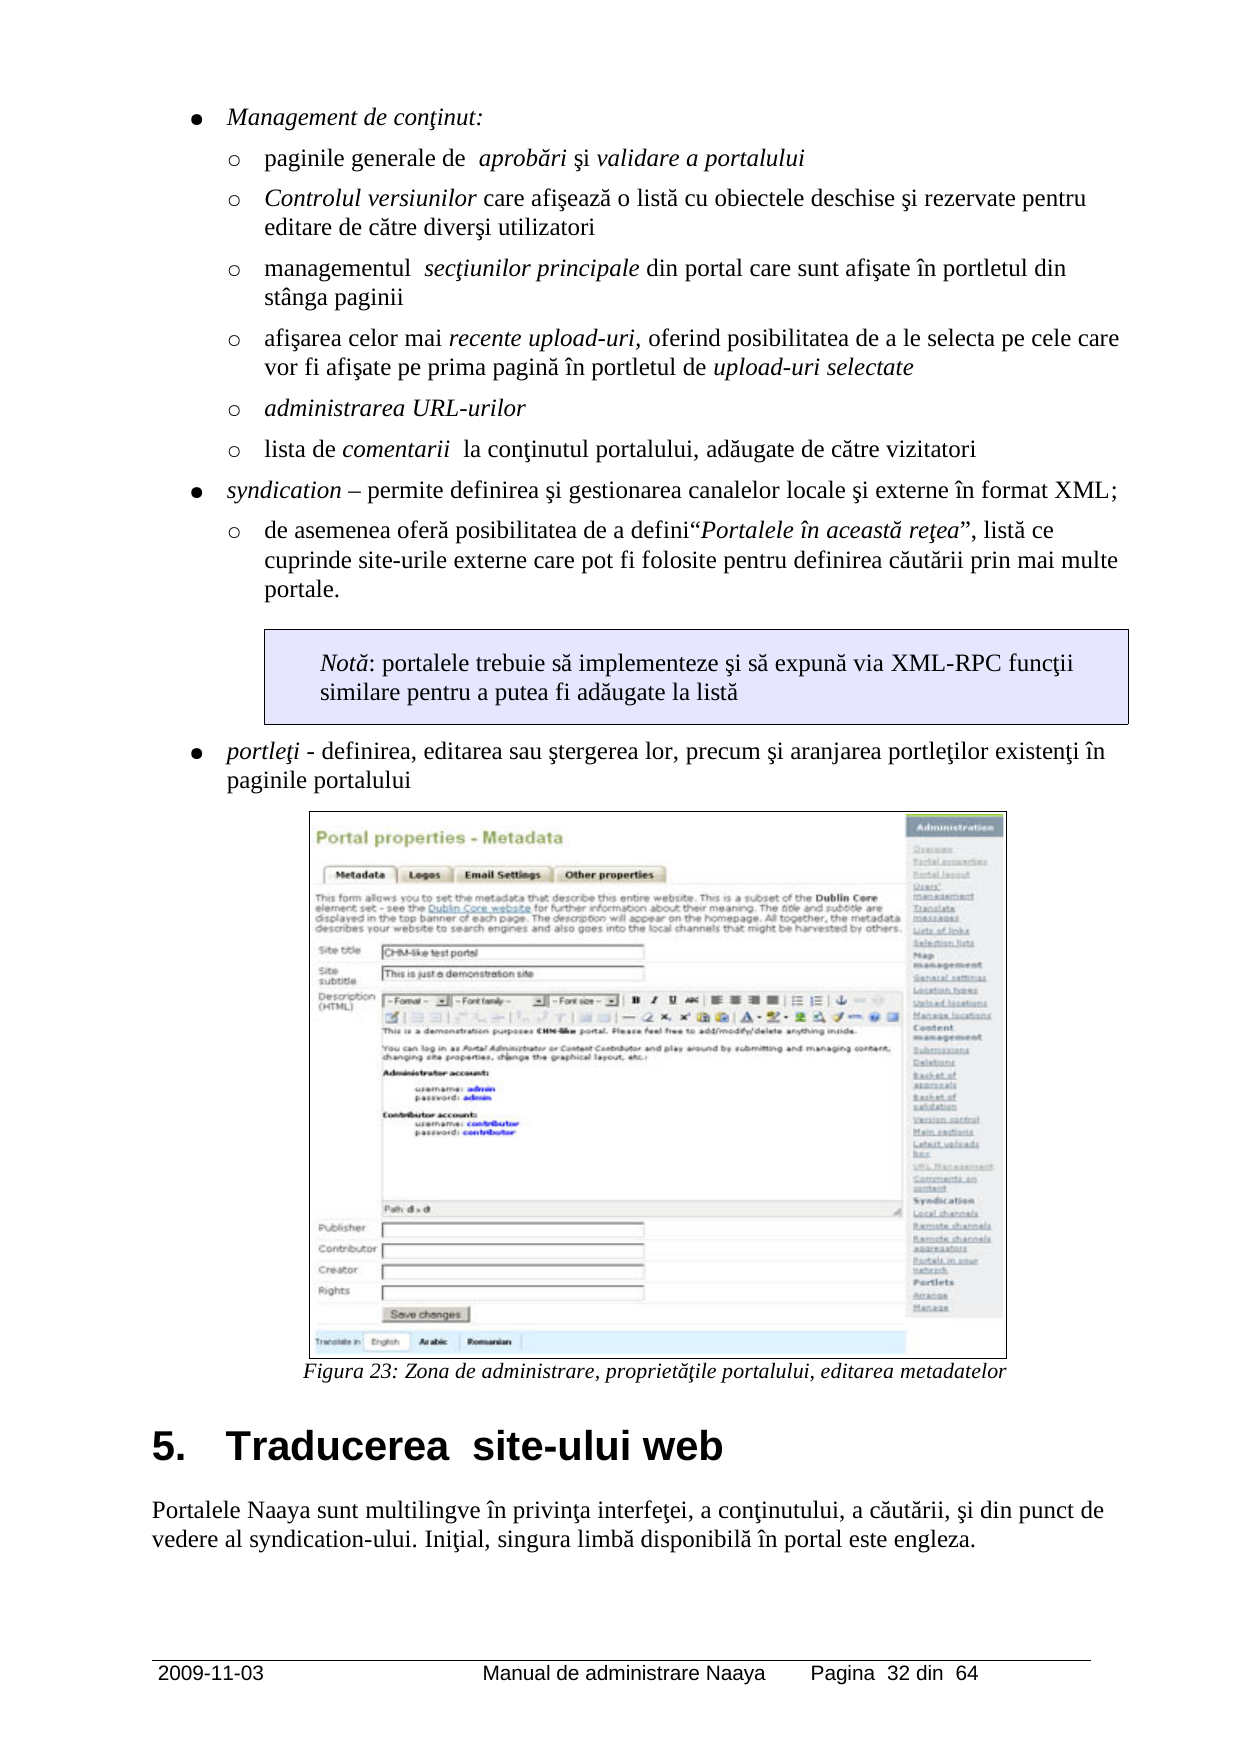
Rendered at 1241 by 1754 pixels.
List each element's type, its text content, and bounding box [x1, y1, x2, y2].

list Management de conţinut: [189, 102, 1128, 131]
list paginile generale de aprobări şi validare a portalului [227, 142, 1128, 171]
list Notă: portalele trebuie să implementeze şi să expună via XML-RPC funcţii similare pentru a putea fi adăugate la listă [265, 630, 1128, 724]
picture [311, 814, 1004, 1355]
list administrarea URL-urilor [227, 393, 1128, 422]
list de asemenea oferă posibilitatea de a defini“Portalele în această reţea”, listă ce cuprinde site-urile externe care pot fi folosite pentru definirea căutării prin mai multe portale. [227, 515, 1128, 603]
list afişarea celor mai recente upload-uri, oferind posibilitatea de a le selecta pe cele care vor fi afişate pe prima pagină în portletul de upload-uri selectate [227, 323, 1128, 381]
list portleţi - definirea, editarea sau ştergerea lor, precum şi aranjarea portleţilor existenţi în paginile portalului [189, 736, 1128, 794]
text Figura 23: Zona de administrare, proprietăţile portalului, editarea metadatelor [210, 812, 1105, 1383]
subtitle Traducerea site-ului web [152, 1422, 1128, 1470]
list syndication – permite definirea şi gestionarea canalelor locale şi externe în format XML; [189, 474, 1128, 504]
text Portalele Naaya sunt multilingve în privinţa interfeţei, a conţinutului, a căutării, şi din punct de vedere al syndication-ului. Iniţial, singura limbă disponibilă în portal este engleza. [152, 1494, 1128, 1553]
list managementul secţiunilor principale din portal care sunt afişate în portletul din stânga paginii [227, 253, 1128, 311]
list lista de comentarii la conţinutul portalului, adăugate de către vizitatori [227, 434, 1128, 463]
list Controlul versiunilor care afişează o listă cu obiectele deschise şi rezervate pentru editare de către diverşi utilizatori [227, 183, 1128, 241]
